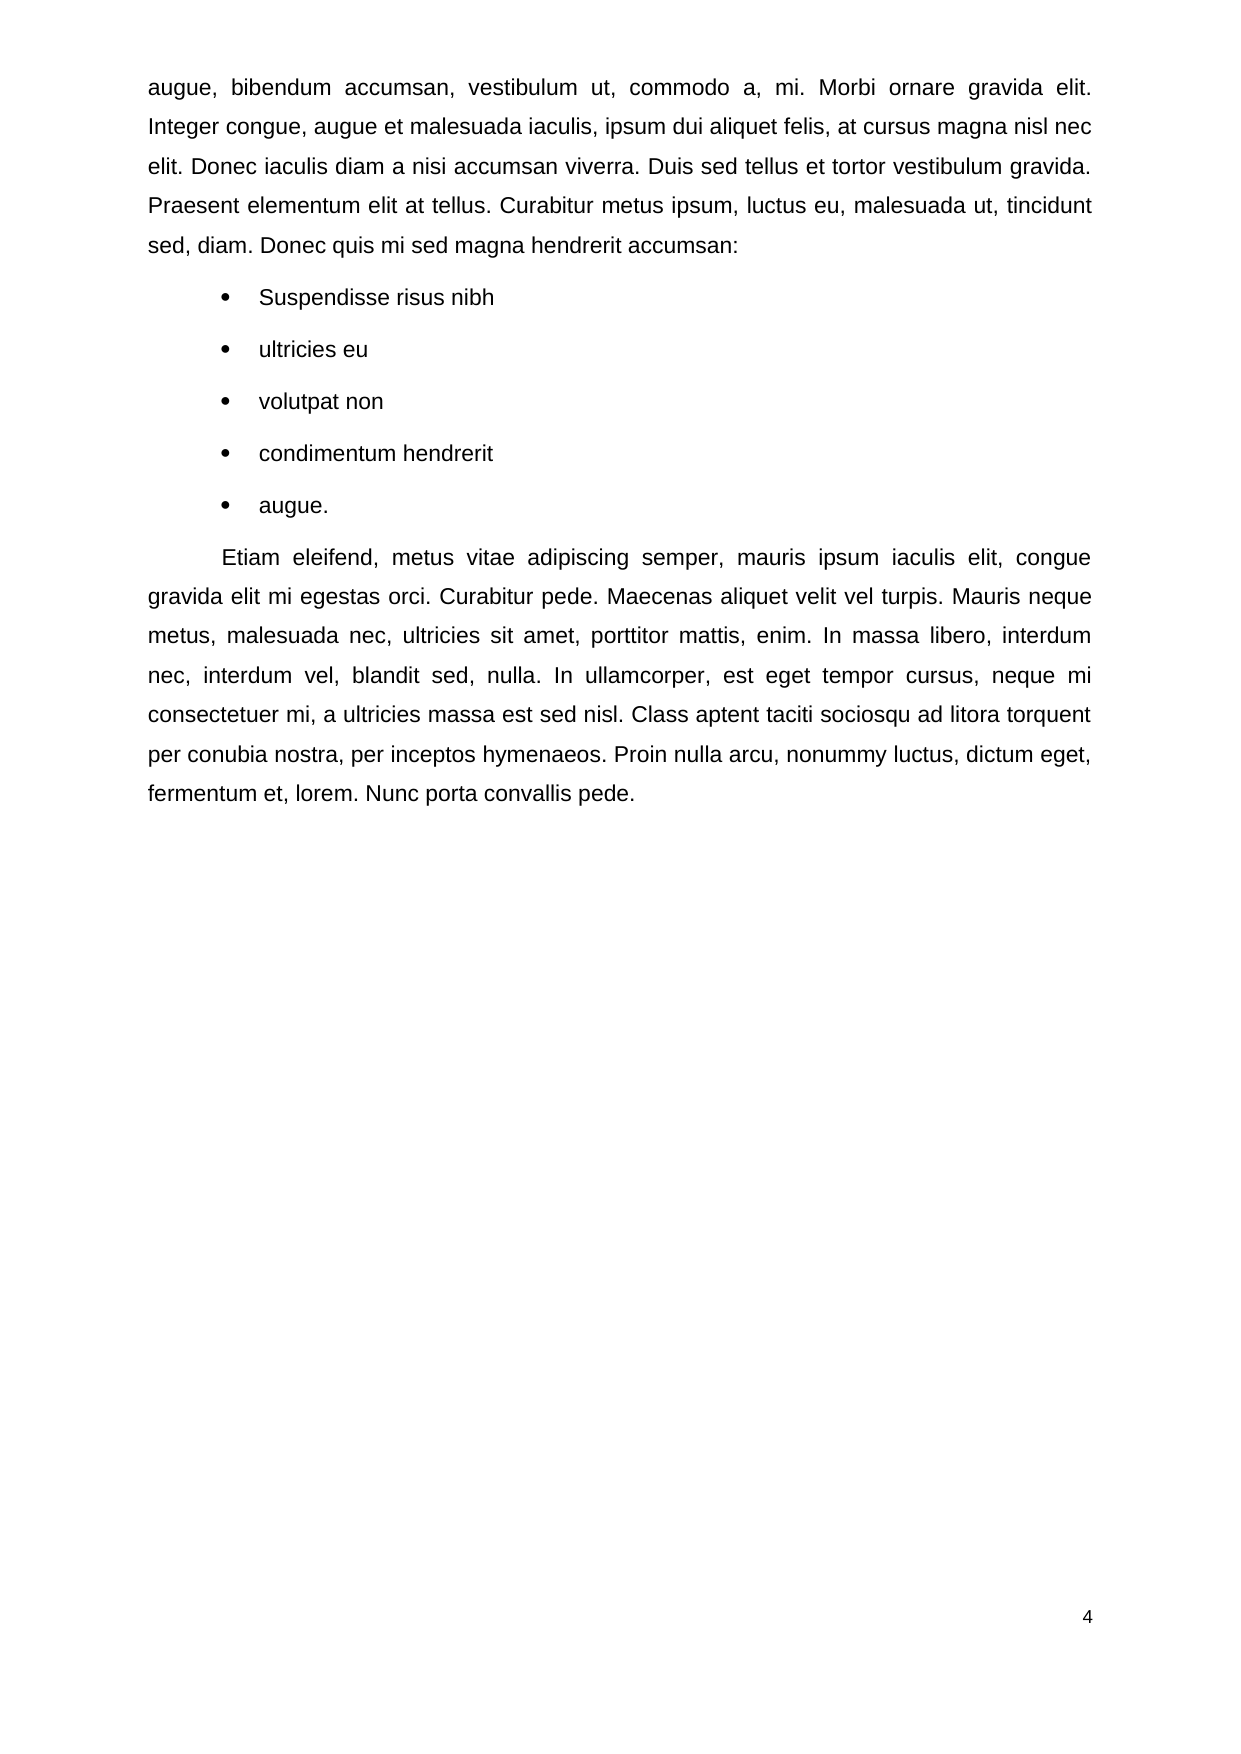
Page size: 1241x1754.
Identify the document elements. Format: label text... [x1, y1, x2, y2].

list volutpat non [221, 388, 1093, 414]
list condimentum hendrerit [221, 439, 1093, 466]
text augue, bibendum accumsan, vestibulum ut, commodo a, mi. Morbi ornare gravida elit. Integer congue, augue et malesuada iaculis, ipsum dui aliquet felis, at cursus magna nisl nec elit. Donec iaculis diam a nisi accumsan viverra. Duis sed tellus et tortor vestibulum gravida. Praesent elementum elit at tellus. Curabitur metus ipsum, luctus eu, malesuada ut, tincidunt sed, diam. Donec quis mi sed magna hendrerit accumsan: [148, 74, 1093, 258]
text Etiam eleifend, metus vitae adipiscing semper, mauris ipsum iaculis elit, congue gravida elit mi egestas orci. Curabitur pede. Maecenas aliquet velit vel turpis. Mauris neque metus, malesuada nec, ultricies sit amet, porttitor mattis, enim. In massa libero, interdum nec, interdum vel, blandit sed, nulla. In ullamcorper, est eget tempor cursus, neque mi consectetuer mi, a ultricies massa est sed nisl. Class aptent taciti sociosqu ad litora torquent per conubia nostra, per inceptos hymenaeos. Proin nulla arcu, nonummy luctus, dictum eget, fermentum et, lorem. Nunc porta convallis pede. [148, 543, 1093, 807]
list ultricies eu [221, 336, 1093, 362]
list Suspendisse risus nibh [221, 284, 1093, 310]
list augue. [221, 492, 1093, 518]
